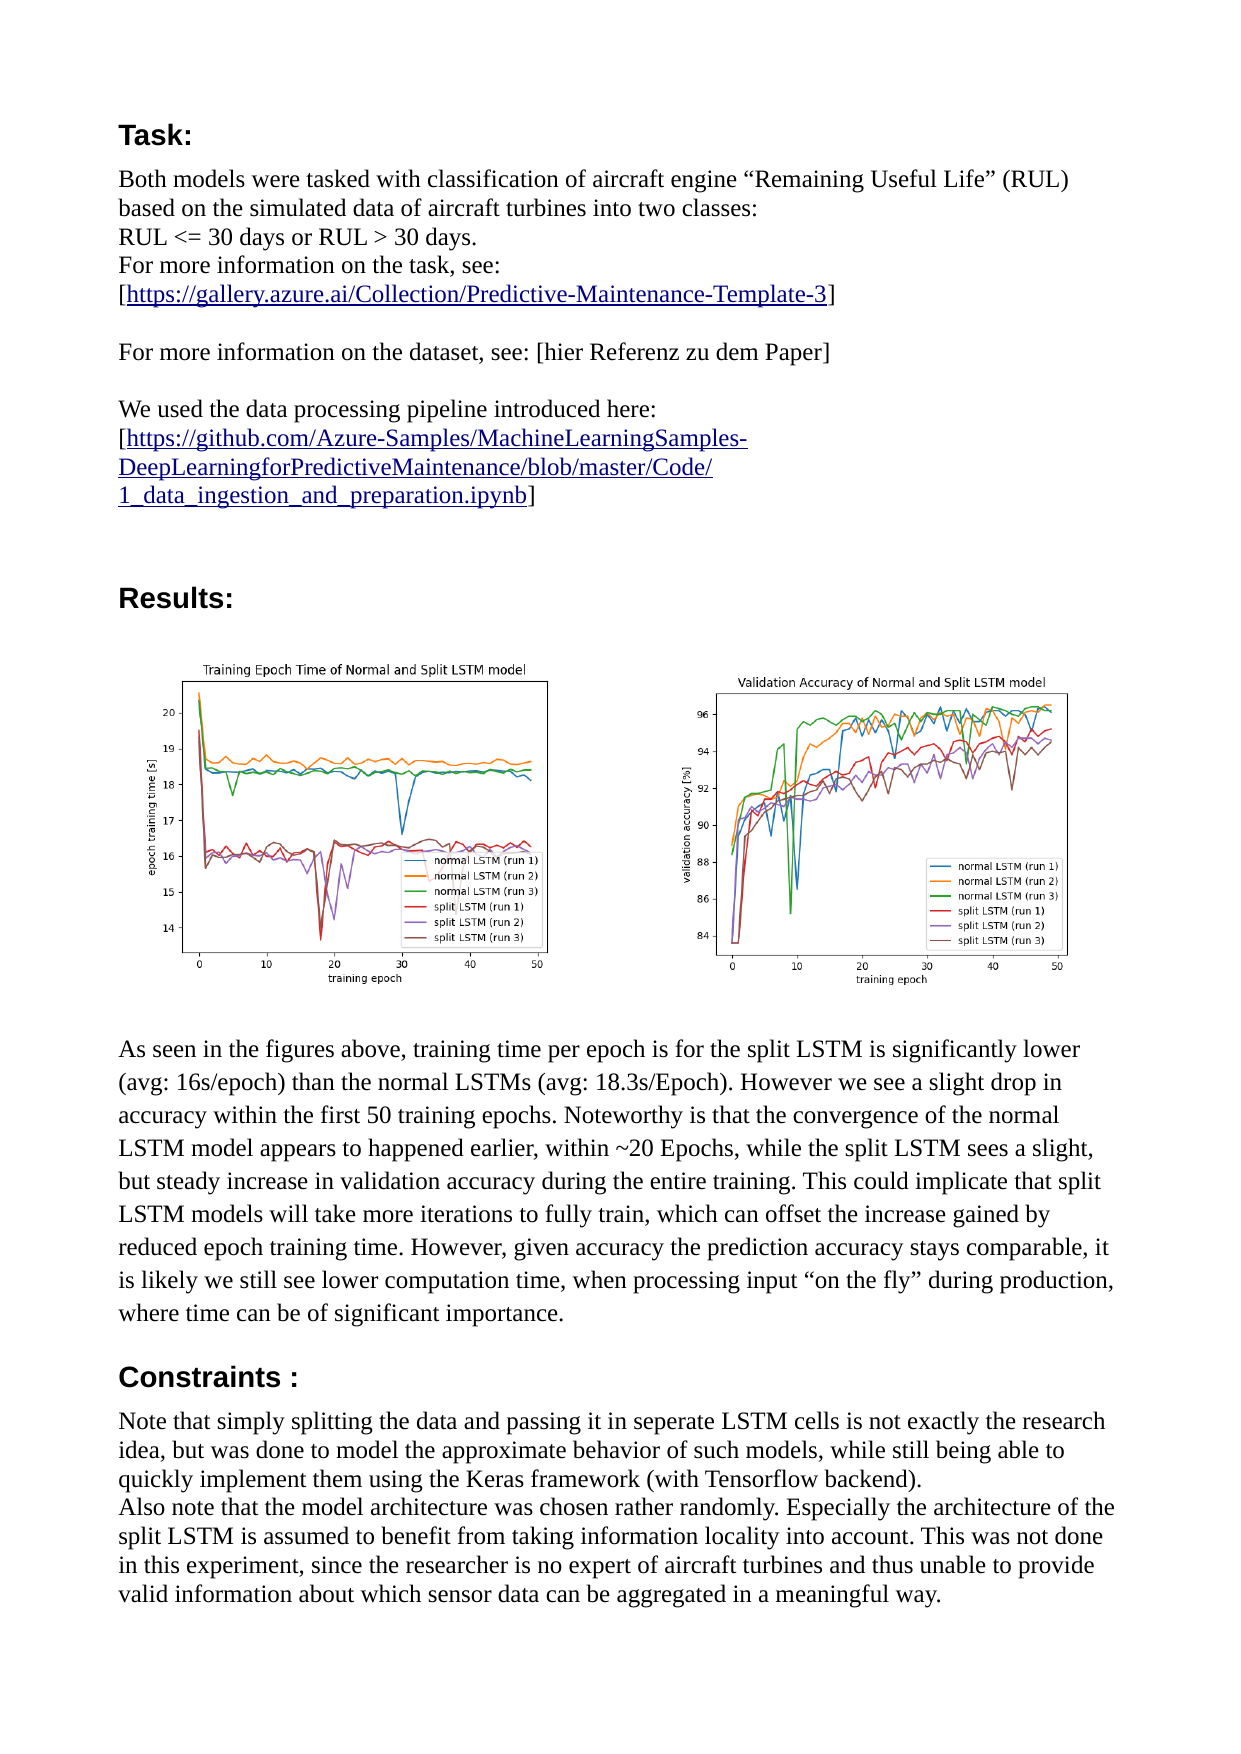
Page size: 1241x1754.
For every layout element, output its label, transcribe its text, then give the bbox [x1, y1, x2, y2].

text Also note that the model architecture was chosen rather randomly. Especially the architecture of the split LSTM is assumed to benefit from taking information locality into account. This was not done in this experiment, since the researcher is no expert of aircraft turbines and thus unable to provide valid information about which sensor data can be aggregated in a meaningful way. [118, 1492, 1122, 1607]
subtitle Constraints : [118, 1360, 1122, 1394]
text We used the data processing pipeline introduced here: [https://github.com/Azure-Samples/MachineLearningSamples-DeepLearningforPredictiveMaintenance/blob/master/Code/1_data_ingestion_and_preparation.ipynb] [118, 394, 1122, 509]
subtitle Task: [118, 118, 1122, 152]
text Note that simply splitting the data and passing it in seperate LSTM cells is not exactly the research idea, but was done to model the approximate behavior of such models, while still being able to quickly implement them using the Keras framework (with Tensorflow backend). [118, 1406, 1122, 1492]
text As seen in the figures above, training time per epoch is for the split LSTM is significantly lower (avg: 16s/epoch) than the normal LSTMs (avg: 18.3s/Epoch). However we see a slight drop in accuracy within the first 50 training epochs. Noteworthy is that the convergence of the normal LSTM model appears to happened earlier, within ~20 Epochs, while the split LSTM sees a slight, but steady increase in validation accuracy during the entire training. This could implicate that split LSTM models will take more iterations to fully train, which can offset the increase gained by reduced epoch training time. However, given accuracy the prediction accuracy stays comparable, it is likely we still see lower computation time, when processing input “on the fly” during production, where time can be of significant importance. [118, 1034, 1122, 1327]
text For more information on the dataset, see: [hier Referenz zu dem Paper] [118, 337, 1122, 366]
text For more information on the task, see: [118, 251, 1122, 279]
text Both models were tasked with classification of aircraft engine “Remaining Useful Life” (RUL) based on the simulated data of aircraft turbines into two classes: [118, 164, 1122, 222]
picture [123, 638, 594, 991]
text RUL <= 30 days or RUL > 30 days. [118, 222, 1122, 251]
picture [659, 653, 1112, 992]
subtitle Results: [118, 581, 1122, 615]
text [https://gallery.azure.ai/Collection/Predictive-Maintenance-Template-3] [118, 279, 1122, 308]
